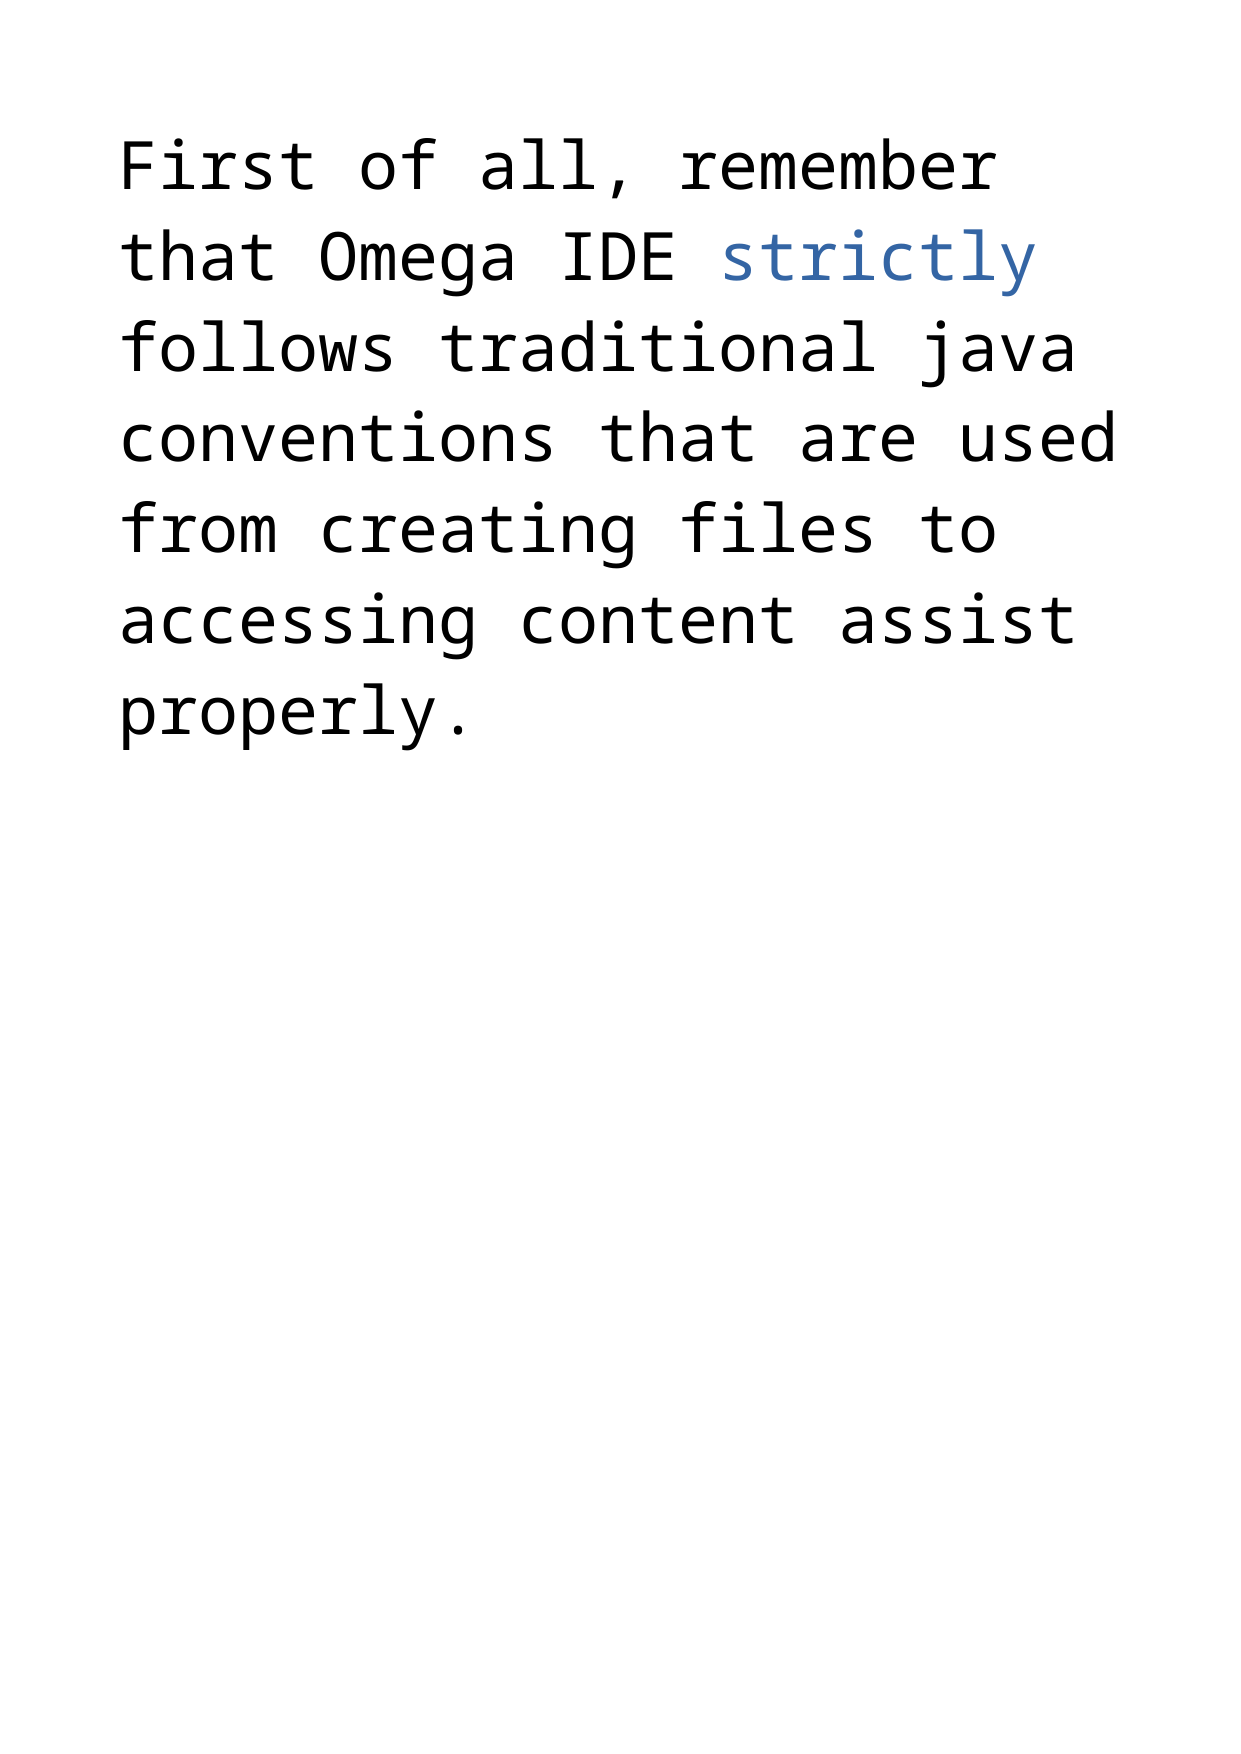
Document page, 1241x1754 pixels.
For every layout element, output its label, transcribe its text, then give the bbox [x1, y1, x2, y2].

text First of all, remember that Omega IDE strictly follows traditional java conventions that are used from creating files to accessing content assist properly. [118, 118, 1122, 754]
